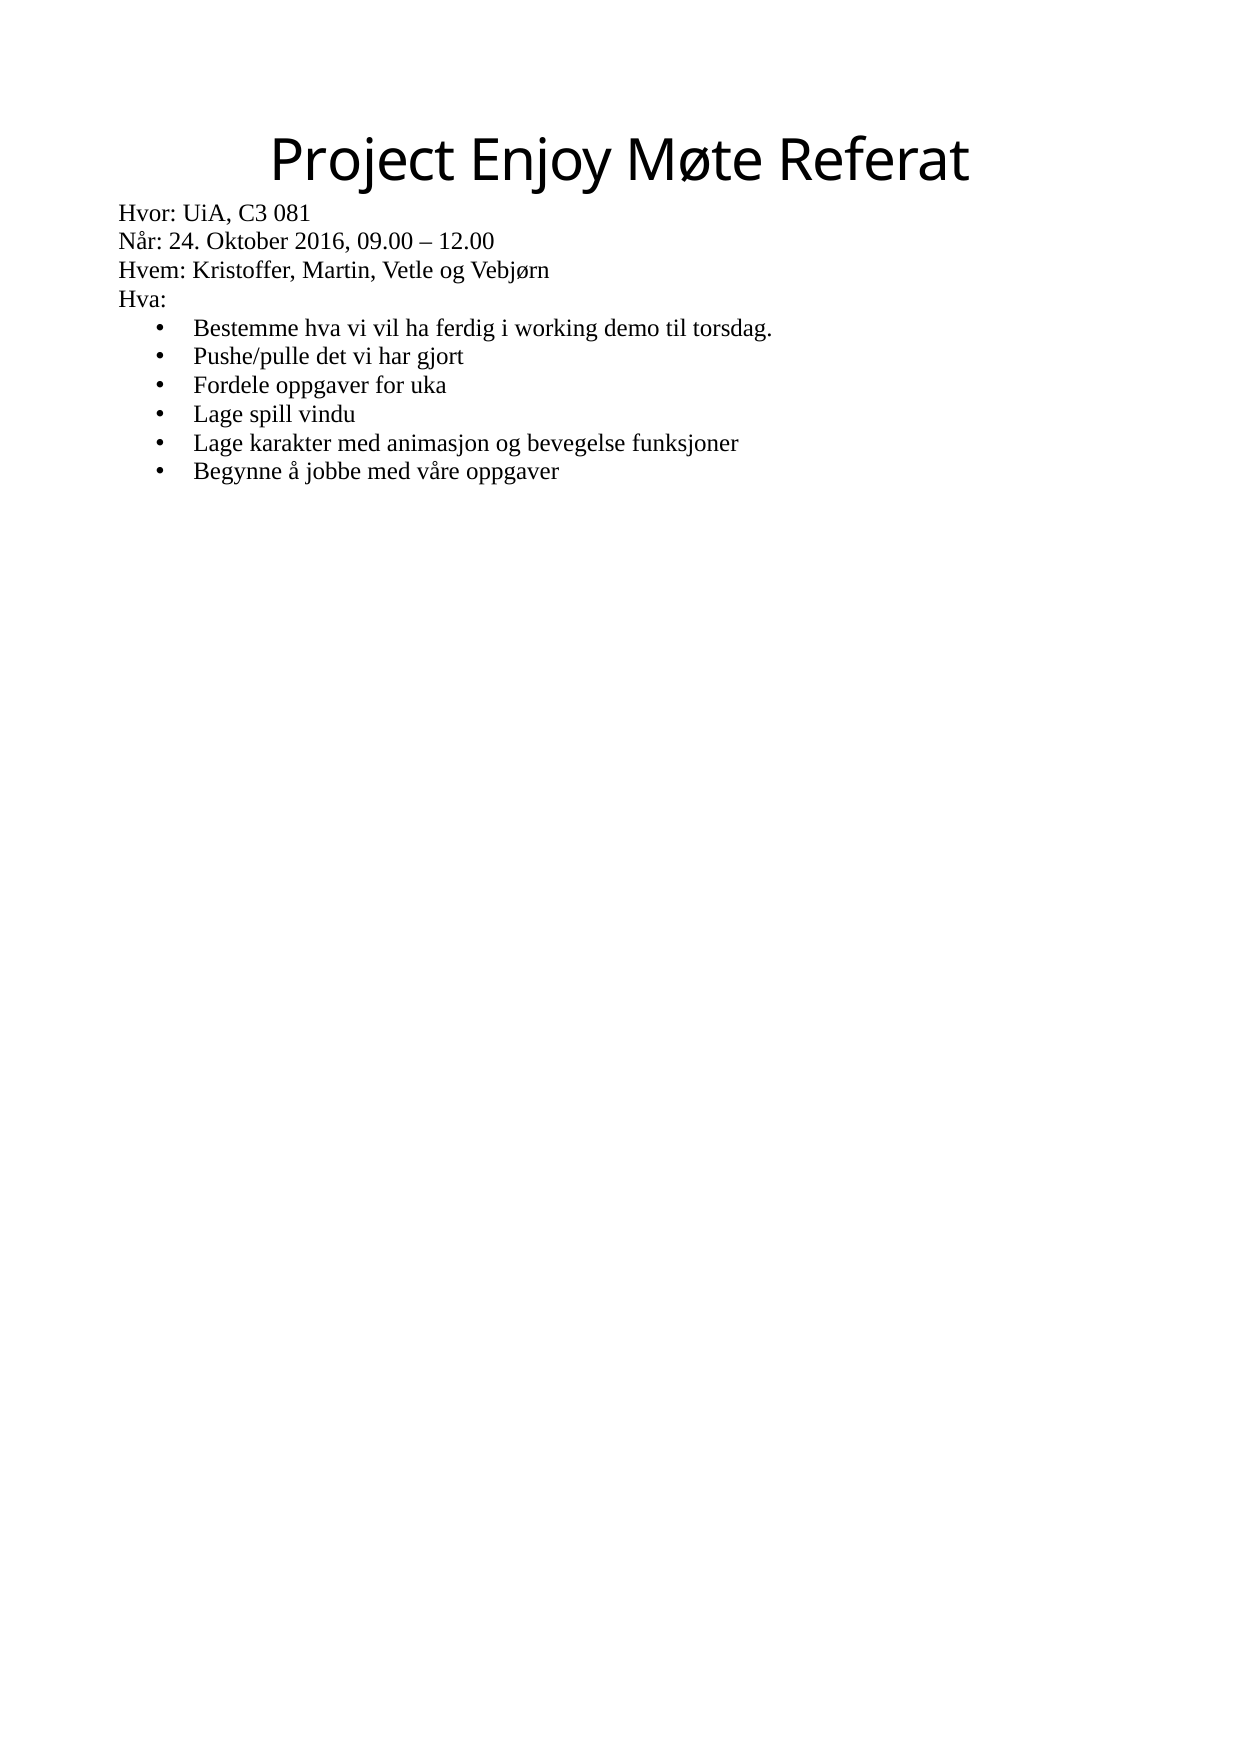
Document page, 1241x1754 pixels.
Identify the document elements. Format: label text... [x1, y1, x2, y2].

list Begynne å jobbe med våre oppgaver [156, 456, 1122, 485]
text Hvem: Kristoffer, Martin, Vetle og Vebjørn [118, 255, 1122, 284]
list Fordele oppgaver for uka [156, 370, 1122, 399]
list Lage spill vindu [156, 399, 1122, 428]
list Bestemme hva vi vil ha ferdig i working demo til torsdag. [156, 313, 1122, 341]
list Pushe/pulle det vi har gjort [156, 341, 1122, 370]
text Hva: [118, 284, 1122, 313]
title Project Enjoy Møte Referat [118, 118, 1122, 198]
list Lage karakter med animasjon og bevegelse funksjoner [156, 428, 1122, 456]
text Når: 24. Oktober 2016, 09.00 – 12.00 [118, 226, 1122, 255]
text Hvor: UiA, C3 081 [118, 198, 1122, 226]
